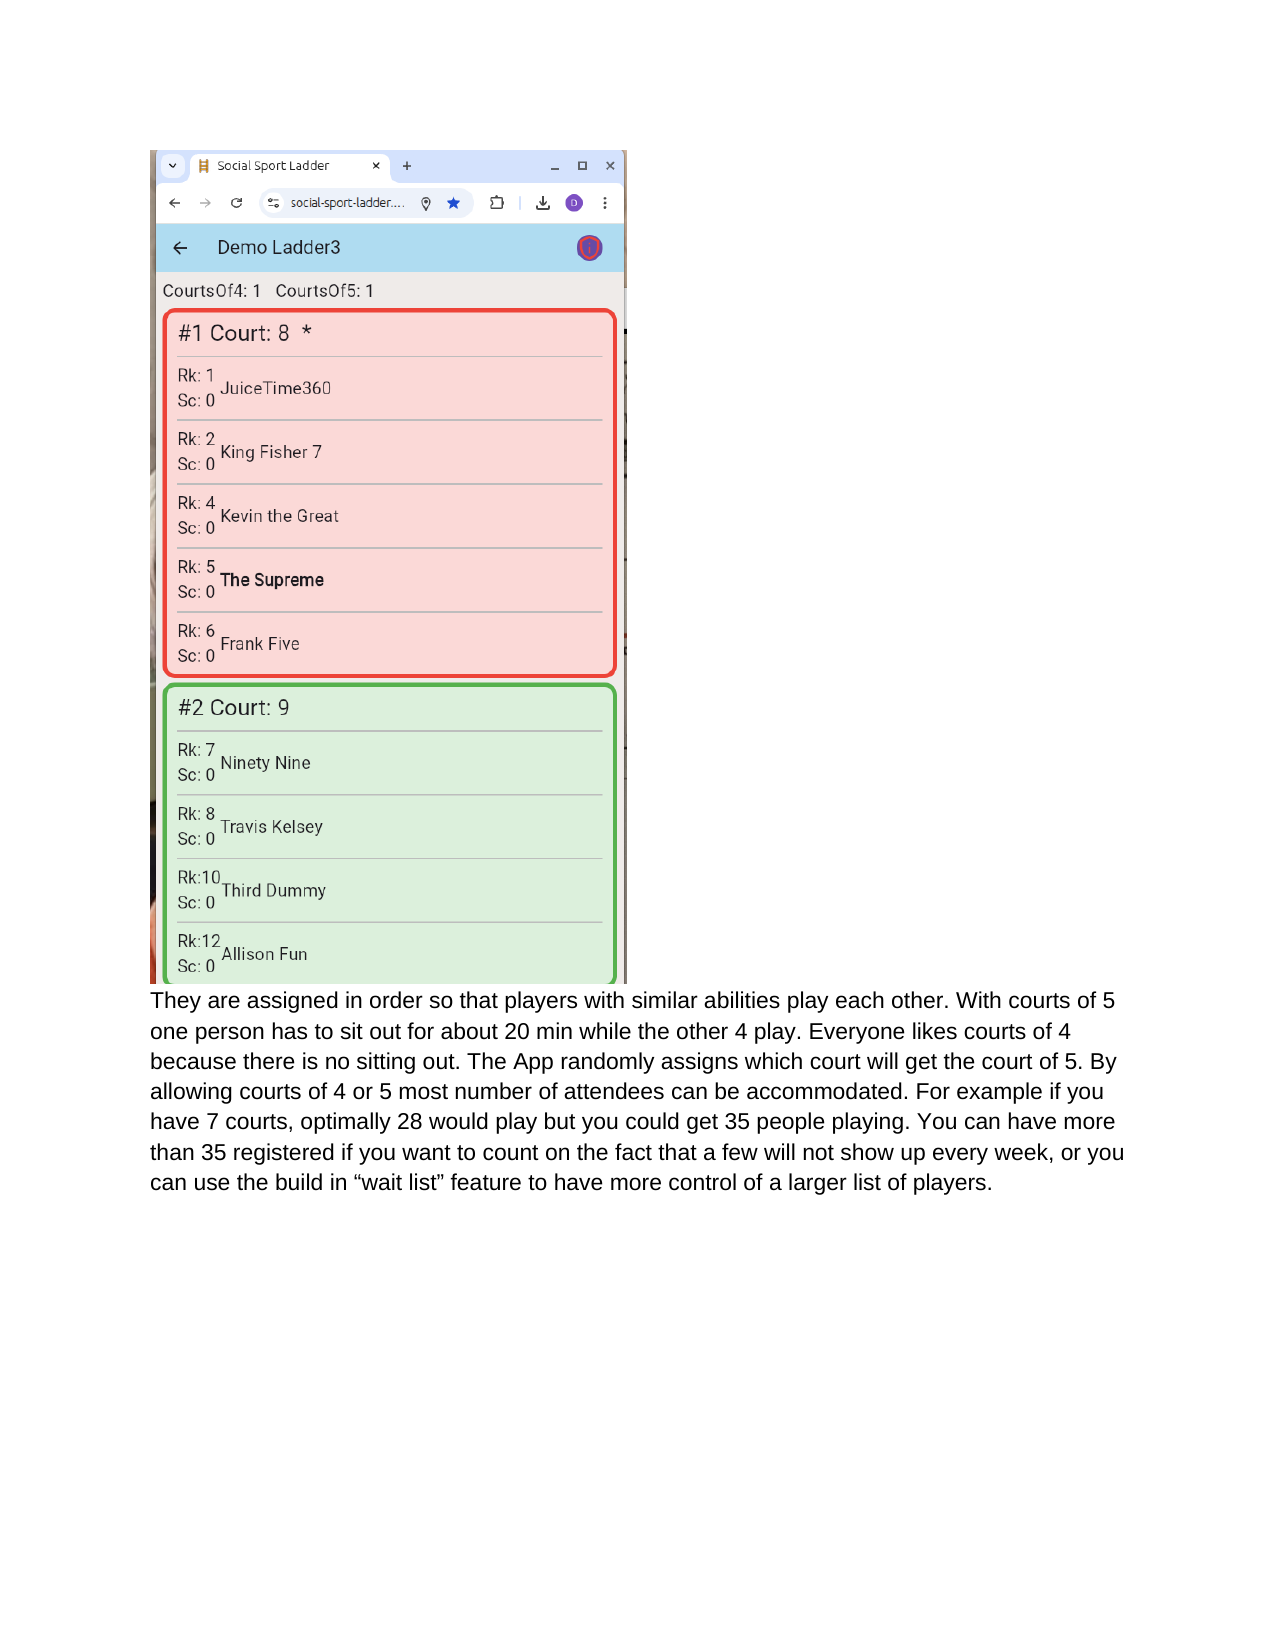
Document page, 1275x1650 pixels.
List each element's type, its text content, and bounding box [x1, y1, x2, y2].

picture [150, 150, 627, 984]
text They are assigned in order so that players with similar abilities play each other. With courts of 5 one person has to sit out for about 20 min while the other 4 play. Everyone likes courts of 4 because there is no sitting out. The App randomly assigns which court will get the court of 5. By allowing courts of 4 or 5 most number of attendees can be accommodated. For example if you have 7 courts, optimally 28 would play but you could get 35 people playing. You can have more than 35 registered if you want to count on the fact that a few will not show up every week, or you can use the build in “wait list” feature to have more control of a larger list of players. [150, 987, 1125, 1195]
